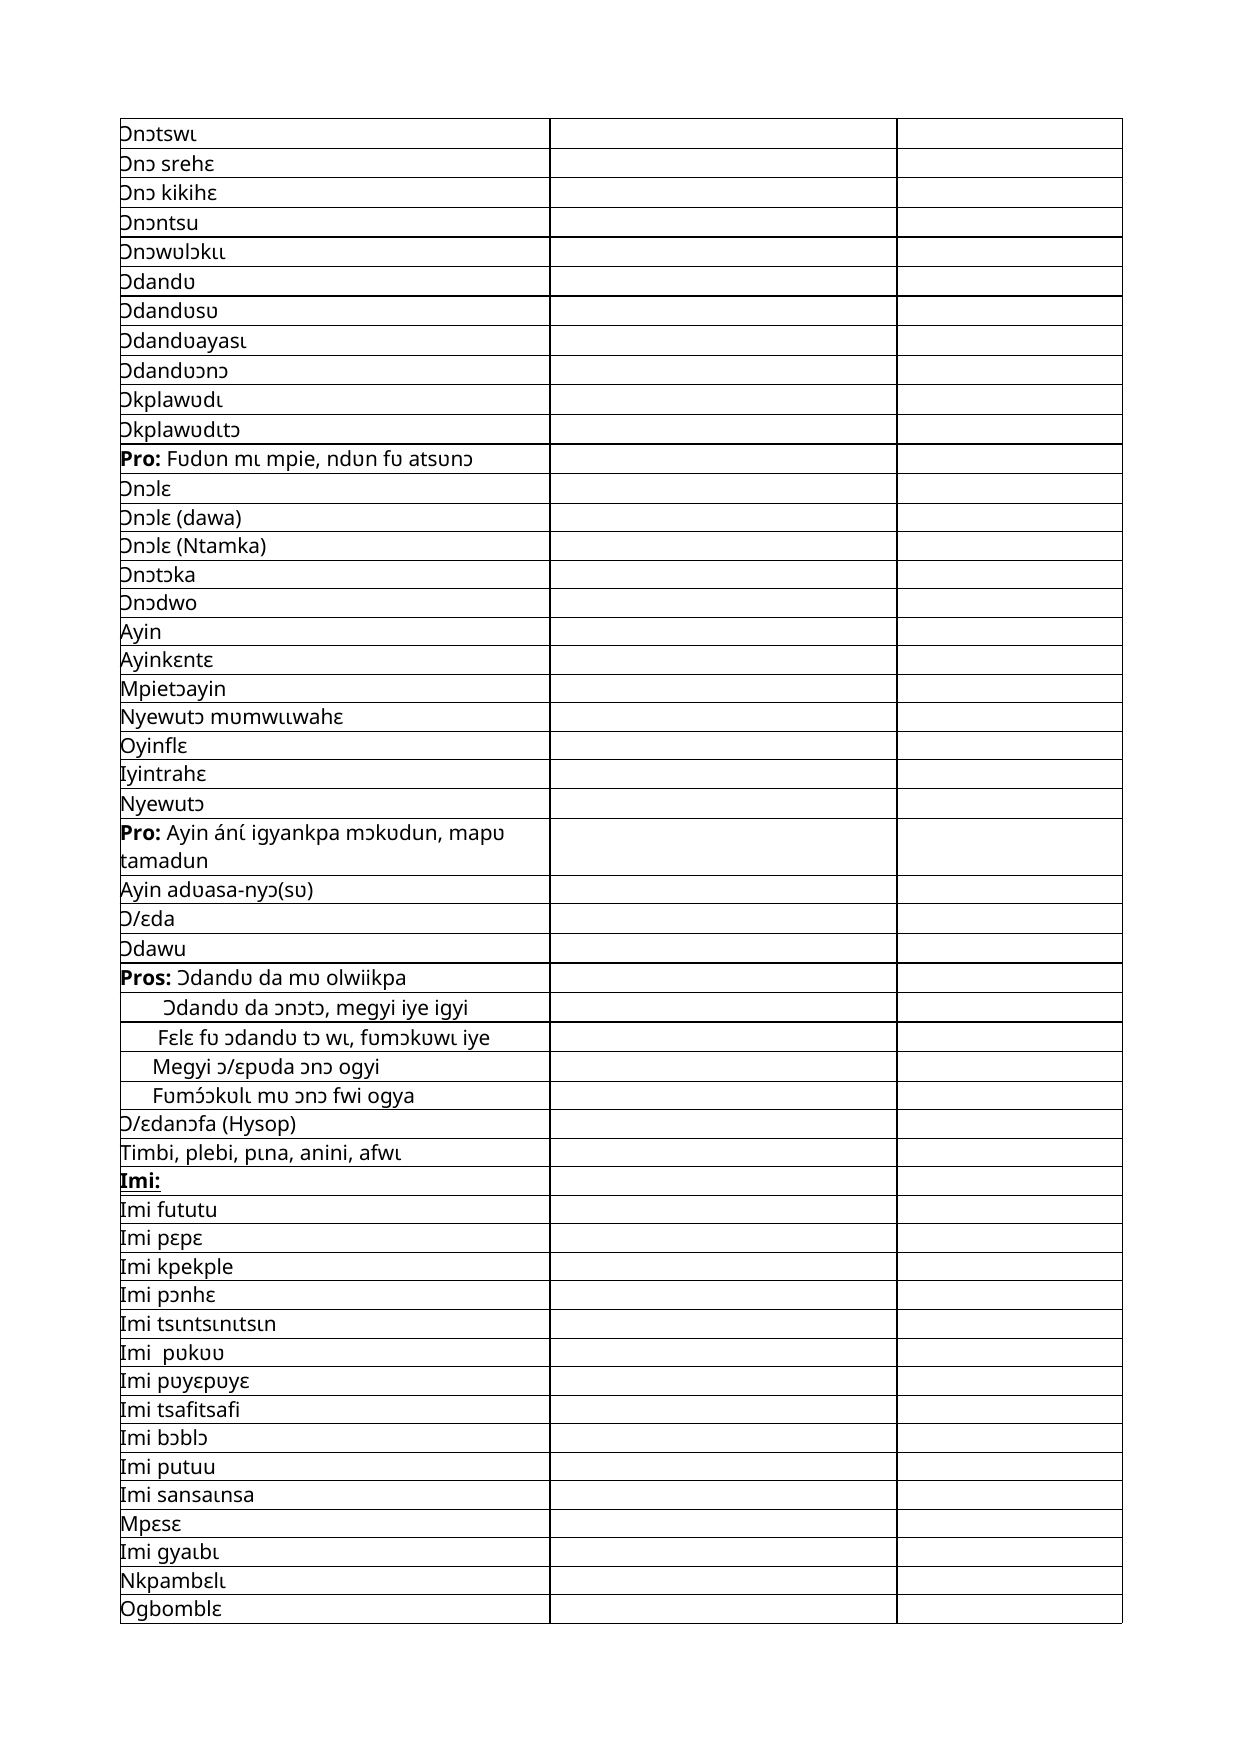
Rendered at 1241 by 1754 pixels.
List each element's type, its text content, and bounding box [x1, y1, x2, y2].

table_cell Imi tsɩntsɩnɩtsɩn [121, 1310, 549, 1338]
table_cell [551, 1196, 896, 1223]
table_cell [898, 326, 1122, 355]
table_cell Ogbomblɛ [121, 1595, 549, 1623]
table_cell Mpɛsɛ [121, 1510, 549, 1537]
table_cell [898, 267, 1122, 295]
table_cell Ɔnɔntsu [121, 208, 549, 236]
table_cell Ɔ/ɛda [121, 904, 549, 933]
table_cell Imi fututu [121, 1196, 549, 1223]
table_cell [898, 504, 1122, 531]
table_cell Imi tsafitsafi [121, 1396, 549, 1423]
table_cell [551, 326, 896, 355]
table_cell Ɔnɔtɔka [121, 561, 549, 588]
table_cell [898, 1396, 1122, 1423]
table_cell [898, 819, 1122, 875]
table_cell Imi sansaɩnsa [121, 1481, 549, 1509]
table_cell [551, 1253, 896, 1280]
table_cell Ɔdandʋ da ɔnɔtɔ, megyi iye igyi [121, 993, 549, 1021]
table_cell [898, 208, 1122, 236]
table_cell Ɔdandʋsʋ [121, 297, 549, 325]
table_cell [551, 732, 896, 759]
table_cell Ɔnɔdwo [121, 589, 549, 617]
table_cell [898, 1453, 1122, 1480]
table_cell [898, 1367, 1122, 1395]
table_cell [898, 356, 1122, 384]
table_cell [551, 1167, 896, 1195]
table_cell [551, 760, 896, 788]
table_cell [898, 178, 1122, 207]
table_cell [898, 618, 1122, 645]
table_cell [898, 1023, 1122, 1051]
table_cell [551, 178, 896, 207]
table_cell Fʋmɔ́ɔkʋlɩ mʋ ɔnɔ fwi ogya [121, 1082, 549, 1109]
table_cell [898, 1253, 1122, 1280]
table_cell Nyewutɔ mʋmwɩɩwahɛ [121, 703, 549, 731]
table_cell [898, 675, 1122, 702]
table_cell [551, 1224, 896, 1252]
table_cell Imi kpekple [121, 1253, 549, 1280]
table_cell [551, 1396, 896, 1423]
table_cell Imi bɔblɔ [121, 1424, 549, 1452]
table_cell [551, 876, 896, 903]
table_cell [551, 618, 896, 645]
table_cell [551, 208, 896, 236]
table_cell [551, 1310, 896, 1338]
table_cell Ɔkplawʋdɩ [121, 385, 549, 414]
table_cell Ayin adʋasa-nyɔ(sʋ) [121, 876, 549, 903]
table_cell [898, 1481, 1122, 1509]
table_cell [898, 238, 1122, 266]
table_cell Pro: Ayin ánɩ́ igyankpa mɔkʋdun, mapʋ tamadun [121, 819, 549, 875]
table_cell Ɔ/ɛdanɔfa (Hysop) [121, 1110, 549, 1138]
table_cell Ɔnɔ kikihɛ [121, 178, 549, 207]
table_cell [551, 149, 896, 177]
table_cell [551, 1281, 896, 1309]
table_cell [898, 474, 1122, 503]
table_cell [898, 964, 1122, 992]
table_cell [898, 934, 1122, 962]
table_cell Ɔdandʋɔnɔ [121, 356, 549, 384]
table_cell Ɔkplawʋdɩtɔ [121, 415, 549, 443]
table_cell [551, 445, 896, 473]
table_cell [551, 703, 896, 731]
table_cell [898, 703, 1122, 731]
table_cell Ɔdandʋayasɩ [121, 326, 549, 355]
table_cell [898, 904, 1122, 933]
table_cell [898, 1052, 1122, 1081]
table_cell [551, 934, 896, 962]
table_cell [551, 1595, 896, 1623]
table_cell [898, 1082, 1122, 1109]
table_cell [898, 760, 1122, 788]
table_cell Ɔdawu [121, 934, 549, 962]
table_cell [551, 238, 896, 266]
table_cell [551, 561, 896, 588]
table_cell Pros: Ɔdandʋ da mʋ olwiikpa [121, 964, 549, 992]
table_cell [898, 589, 1122, 617]
table_cell Timbi, plebi, pɩna, anini, afwɩ [121, 1139, 549, 1166]
table_cell [551, 1110, 896, 1138]
table_cell [898, 1310, 1122, 1338]
table_cell [551, 819, 896, 875]
table_cell Ɔnɔ srehɛ [121, 149, 549, 177]
table_cell [898, 297, 1122, 325]
table_cell Imi pʋkʋʋ [121, 1339, 549, 1366]
table_cell [551, 1510, 896, 1537]
table_cell [551, 504, 896, 531]
table_cell [898, 1538, 1122, 1566]
table_cell [898, 1110, 1122, 1138]
table_cell [551, 1453, 896, 1480]
table_cell [898, 1281, 1122, 1309]
table_cell [898, 1196, 1122, 1223]
table_cell [898, 1339, 1122, 1366]
table_cell Oyinflɛ [121, 732, 549, 759]
table_cell Mpietɔayin [121, 675, 549, 702]
table_cell [898, 561, 1122, 588]
table_cell [551, 297, 896, 325]
table_cell [551, 474, 896, 503]
table_cell Nyewutɔ [121, 789, 549, 818]
table_cell [551, 1567, 896, 1594]
table_cell [898, 876, 1122, 903]
table_cell Fɛlɛ fʋ ɔdandʋ tɔ wɩ, fʋmɔkʋwɩ iye [121, 1023, 549, 1051]
table_cell [551, 356, 896, 384]
table_cell Iyintrahɛ [121, 760, 549, 788]
table_cell Imi pɛpɛ [121, 1224, 549, 1252]
table_cell [551, 1367, 896, 1395]
table_cell [551, 1052, 896, 1081]
table_cell Imi pɔnhɛ [121, 1281, 549, 1309]
table_cell Imi putuu [121, 1453, 549, 1480]
table_cell [898, 1224, 1122, 1252]
table_cell [898, 1567, 1122, 1594]
table_cell [551, 589, 896, 617]
table_cell [551, 1139, 896, 1166]
table_cell [898, 993, 1122, 1021]
table_cell Ayinkɛntɛ [121, 646, 549, 674]
table_cell [551, 1082, 896, 1109]
table_cell [551, 964, 896, 992]
table_cell [551, 646, 896, 674]
table_cell [898, 1139, 1122, 1166]
table_cell Ɔnɔlɛ (dawa) [121, 504, 549, 531]
table_cell Ayin [121, 618, 549, 645]
table_cell [551, 904, 896, 933]
table_cell [551, 119, 896, 148]
table_cell Imi: [121, 1167, 549, 1195]
table_cell [551, 1538, 896, 1566]
table_cell [898, 119, 1122, 148]
table_cell [898, 445, 1122, 473]
table_cell Ɔnɔwʋlɔkɩɩ [121, 238, 549, 266]
table_cell [898, 732, 1122, 759]
table_cell [551, 675, 896, 702]
table_cell [898, 1167, 1122, 1195]
table_cell [551, 993, 896, 1021]
table_cell [898, 149, 1122, 177]
table_cell [898, 1510, 1122, 1537]
table_cell [551, 415, 896, 443]
table_cell Megyi ɔ/ɛpʋda ɔnɔ ogyi [121, 1052, 549, 1081]
table_cell Imi pʋyɛpʋyɛ [121, 1367, 549, 1395]
table_cell [551, 1023, 896, 1051]
table_cell [898, 385, 1122, 414]
table_cell [898, 1595, 1122, 1623]
table_cell [898, 646, 1122, 674]
table_cell [898, 789, 1122, 818]
table_cell Imi gyaɩbɩ [121, 1538, 549, 1566]
table_cell [898, 532, 1122, 560]
table_cell Ɔnɔlɛ [121, 474, 549, 503]
table_cell [551, 1339, 896, 1366]
table_cell [551, 1424, 896, 1452]
table_cell Pro: Fʋdʋn mɩ mpie, ndʋn fʋ atsʋnɔ [121, 445, 549, 473]
table_cell Nkpambɛlɩ [121, 1567, 549, 1594]
table_cell [551, 267, 896, 295]
table_cell Ɔnɔtswɩ [121, 119, 549, 148]
table_cell [551, 1481, 896, 1509]
table_cell Ɔdandʋ [121, 267, 549, 295]
table_cell Ɔnɔlɛ (Ntamka) [121, 532, 549, 560]
table_cell [551, 385, 896, 414]
table_cell [551, 532, 896, 560]
table_cell [551, 789, 896, 818]
table_cell [898, 1424, 1122, 1452]
table_cell [898, 415, 1122, 443]
